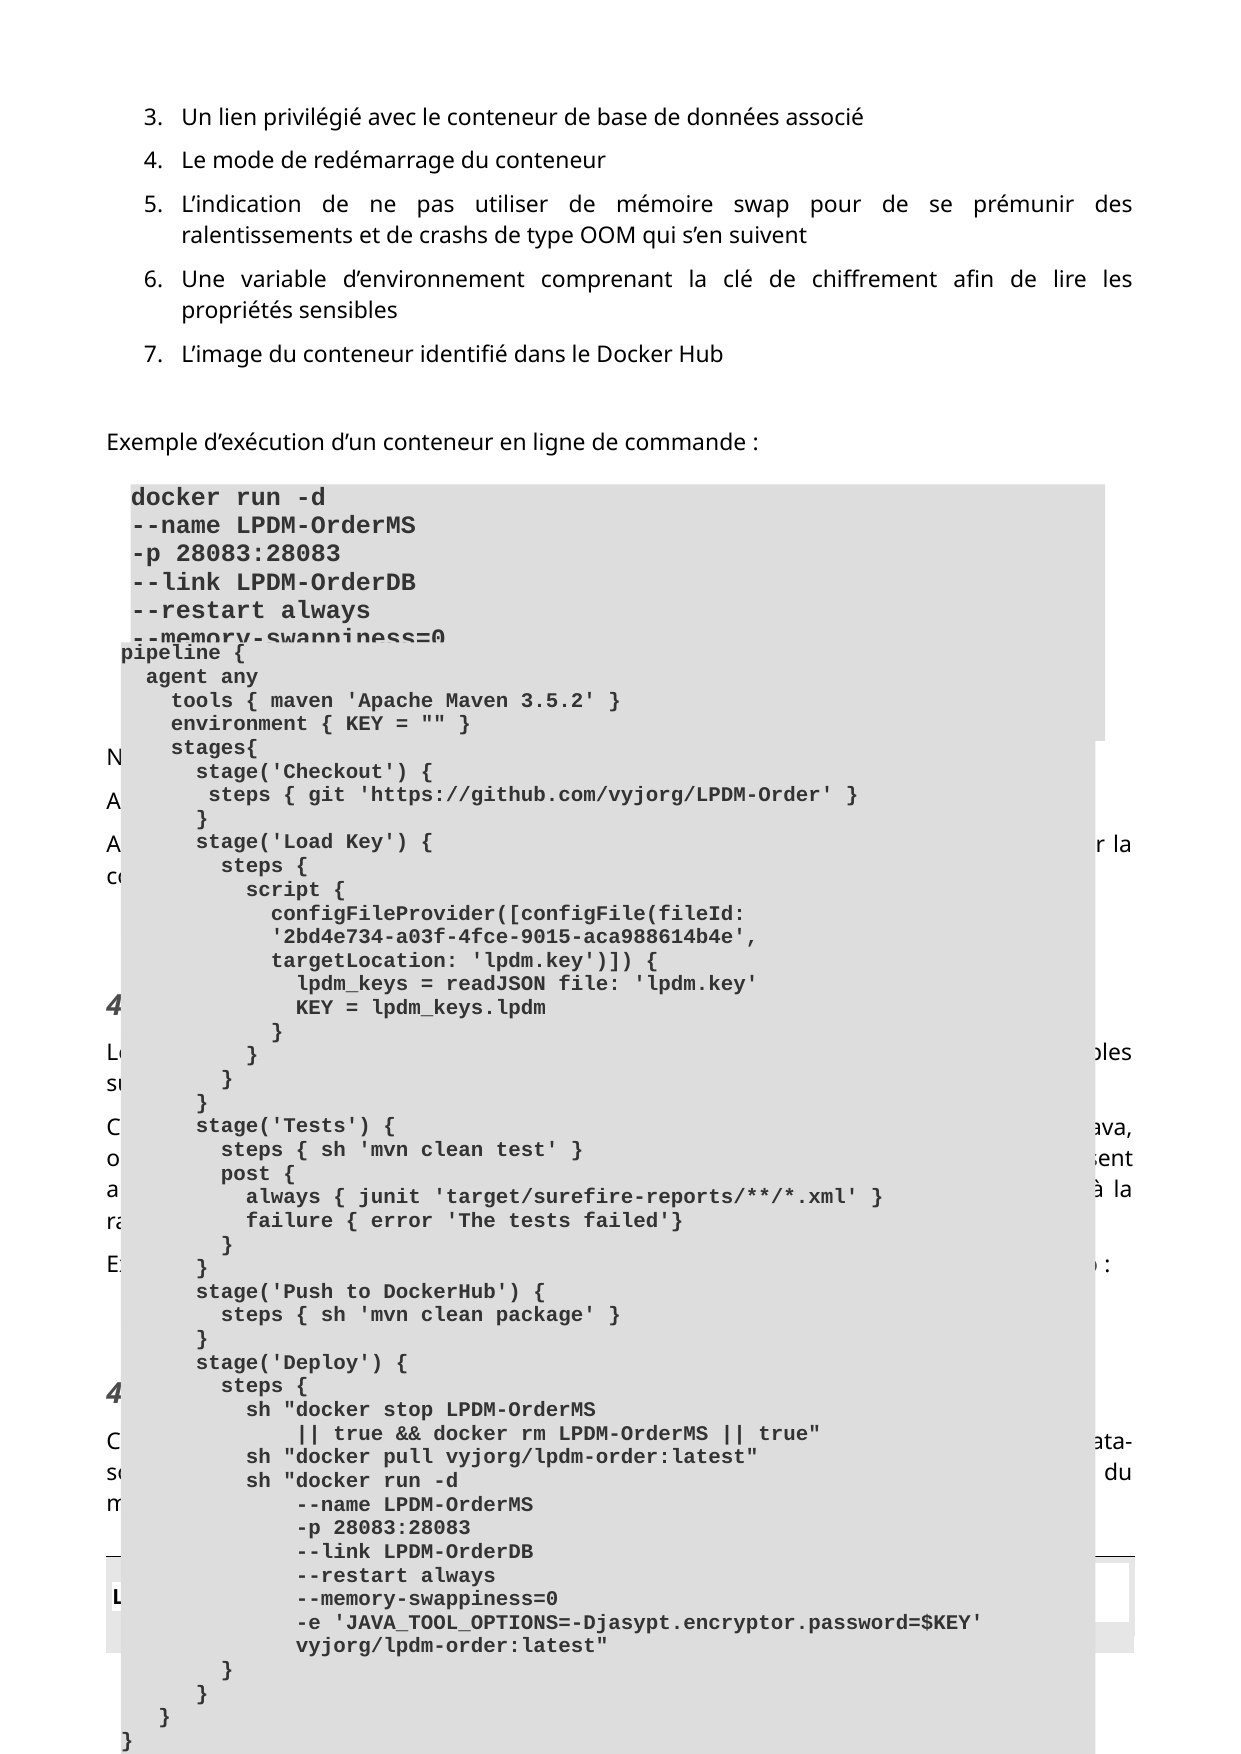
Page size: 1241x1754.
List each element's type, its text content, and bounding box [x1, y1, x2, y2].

list Le mode de redémarrage du conteneur [144, 144, 1134, 175]
list L’image du conteneur identifié dans le Docker Hub [144, 338, 1134, 369]
text Exemple d’exécution d’un conteneur en ligne de commande : [106, 425, 1134, 457]
subtitle Intégration continue [1096, 984, 1134, 1023]
list L’indication de ne pas utiliser de mémoire swap pour de se prémunir des ralentissements et de crashs de type OOM qui s’en suivent [144, 188, 1134, 250]
text Note : [1096, 655, 1134, 772]
subtitle Variables d'environnement [1096, 1373, 1134, 1412]
text Note : [106, 655, 120, 772]
list Un lien privilégié avec le conteneur de base de données associé [144, 100, 1134, 132]
list Une variable d’environnement comprenant la clé de chiffrement afin de lire les propriétés sensibles [144, 263, 1134, 325]
